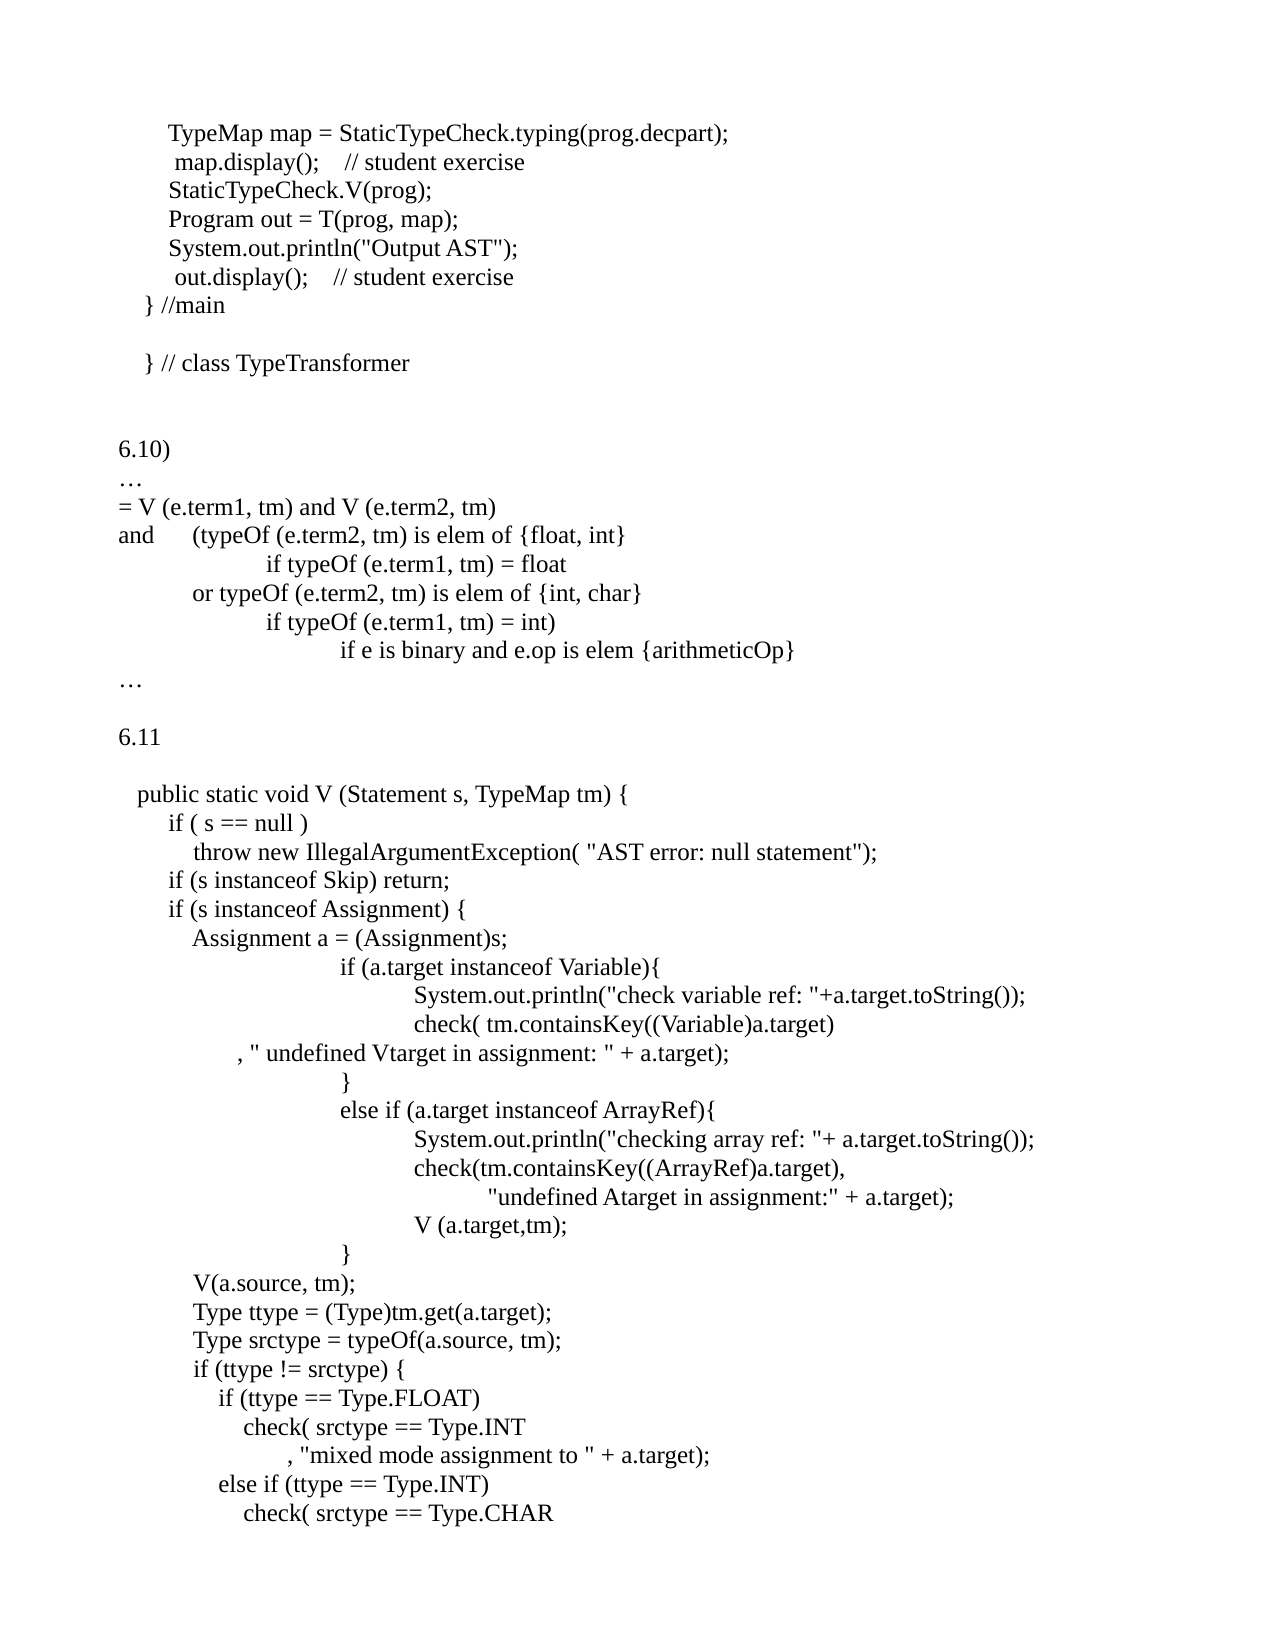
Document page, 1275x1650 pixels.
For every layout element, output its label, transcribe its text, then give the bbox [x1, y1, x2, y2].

text if e is binary and e.op is elem {arithmeticOp} [118, 636, 1157, 664]
text out.display(); // student exercise [118, 262, 1157, 291]
text if typeOf (e.term1, tm) = float [118, 549, 1157, 578]
text System.out.println("checking array ref: "+ a.target.toString()); [118, 1124, 1157, 1153]
text TypeMap map = StaticTypeCheck.typing(prog.decpart); [118, 118, 1157, 147]
text System.out.println("Output AST"); [118, 233, 1157, 262]
text check(tm.containsKey((ArrayRef)a.target), [118, 1153, 1157, 1182]
text Assignment a = (Assignment)s; [118, 923, 1157, 952]
text "undefined Atarget in assignment:" + a.target); [118, 1182, 1157, 1211]
text … [118, 463, 1157, 492]
text } [118, 1067, 1157, 1096]
text V (a.target,tm); [118, 1211, 1157, 1239]
text Type srctype = typeOf(a.source, tm); [118, 1326, 1157, 1354]
text 6.10) [118, 434, 1157, 463]
text if typeOf (e.term1, tm) = int) [118, 607, 1157, 636]
text map.display(); // student exercise [118, 147, 1157, 176]
text throw new IllegalArgumentException( "AST error: null statement"); [118, 837, 1157, 866]
text if (ttype == Type.FLOAT) [118, 1383, 1157, 1412]
text if (ttype != srctype) { [118, 1354, 1157, 1383]
text … [118, 664, 1157, 693]
text check( tm.containsKey((Variable)a.target) [118, 1009, 1157, 1038]
text if (s instanceof Skip) return; [118, 866, 1157, 894]
text V(a.source, tm); [118, 1268, 1157, 1297]
text Program out = T(prog, map); [118, 204, 1157, 233]
text and (typeOf (e.term2, tm) is elem of {float, int} [118, 521, 1157, 549]
text } [118, 1239, 1157, 1268]
text , "mixed mode assignment to " + a.target); [118, 1441, 1157, 1469]
text } // class TypeTransformer [118, 348, 1157, 377]
text public static void V (Statement s, TypeMap tm) { [118, 779, 1157, 808]
text if (a.target instanceof Variable){ [118, 952, 1157, 981]
text 6.11 [118, 722, 1157, 751]
text if ( s == null ) [118, 808, 1157, 837]
text Type ttype = (Type)tm.get(a.target); [118, 1297, 1157, 1326]
text System.out.println("check variable ref: "+a.target.toString()); [118, 981, 1157, 1009]
text StaticTypeCheck.V(prog); [118, 176, 1157, 204]
text , " undefined Vtarget in assignment: " + a.target); [118, 1038, 1157, 1067]
text check( srctype == Type.CHAR [118, 1498, 1157, 1527]
text else if (ttype == Type.INT) [118, 1469, 1157, 1498]
text check( srctype == Type.INT [118, 1412, 1157, 1441]
text or typeOf (e.term2, tm) is elem of {int, char} [118, 578, 1157, 607]
text = V (e.term1, tm) and V (e.term2, tm) [118, 492, 1157, 521]
text } //main [118, 291, 1157, 319]
text if (s instanceof Assignment) { [118, 894, 1157, 923]
text else if (a.target instanceof ArrayRef){ [118, 1096, 1157, 1124]
